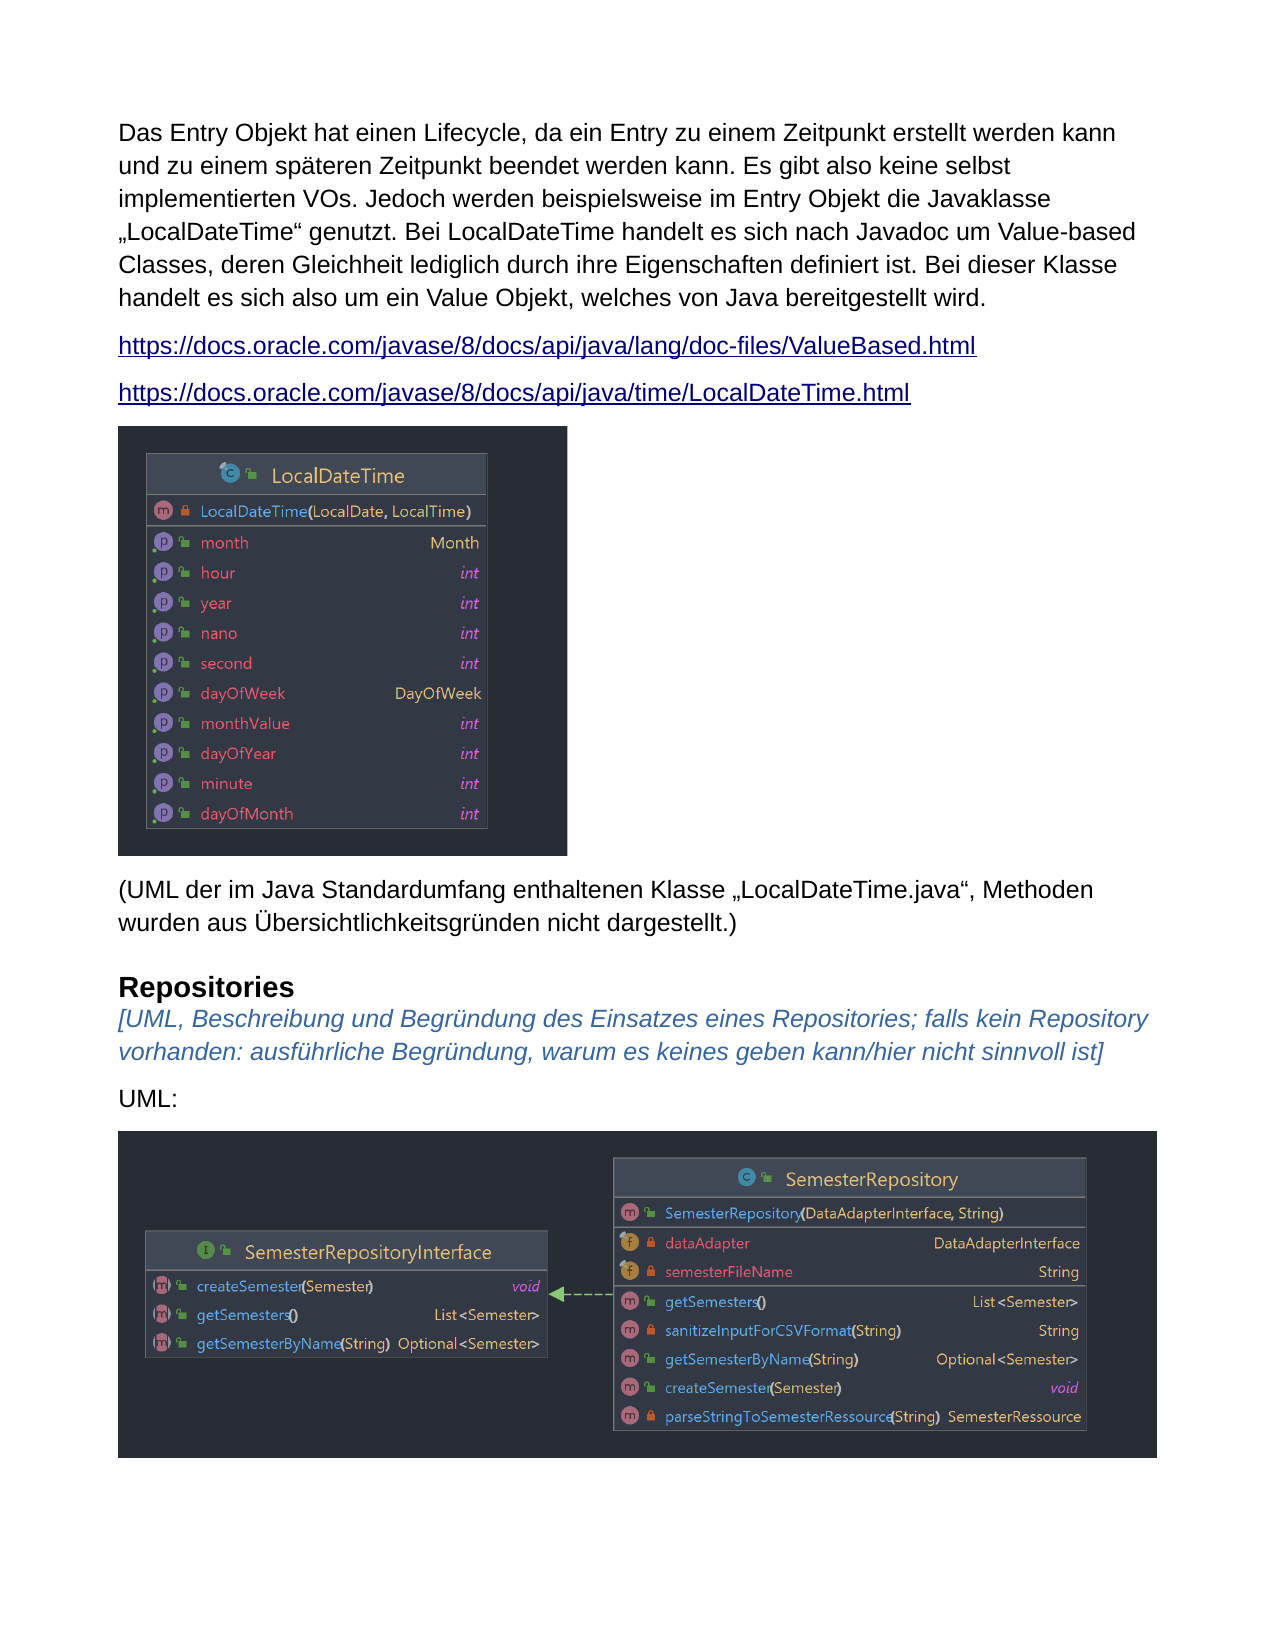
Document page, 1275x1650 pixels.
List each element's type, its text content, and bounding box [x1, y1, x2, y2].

text [UML, Beschreibung und Begründung des Einsatzes eines Repositories; falls kein Repository vorhanden: ausführliche Begründung, warum es keines geben kann/hier nicht sinnvoll ist] [118, 1004, 1157, 1065]
text (UML der im Java Standardumfang enthaltenen Klasse „LocalDateTime.java“, Methoden wurden aus Übersichtlichkeitsgründen nicht dargestellt.) [118, 875, 1157, 937]
text https://docs.oracle.com/javase/8/docs/api/java/time/LocalDateTime.html [118, 378, 1157, 407]
text UML: [118, 1084, 1157, 1113]
subtitle Repositories [118, 970, 1157, 1004]
text https://docs.oracle.com/javase/8/docs/api/java/lang/doc-files/ValueBased.html [118, 331, 1157, 359]
text Das Entry Objekt hat einen Lifecycle, da ein Entry zu einem Zeitpunkt erstellt werden kann und zu einem späteren Zeitpunkt beendet werden kann. Es gibt also keine selbst implementierten VOs. Jedoch werden beispielsweise im Entry Objekt die Javaklasse „LocalDateTime“ genutzt. Bei LocalDateTime handelt es sich nach Javadoc um Value-based Classes, deren Gleichheit lediglich durch ihre Eigenschaften definiert ist. Bei dieser Klasse handelt es sich also um ein Value Objekt, welches von Java bereitgestellt wird. [118, 118, 1157, 312]
